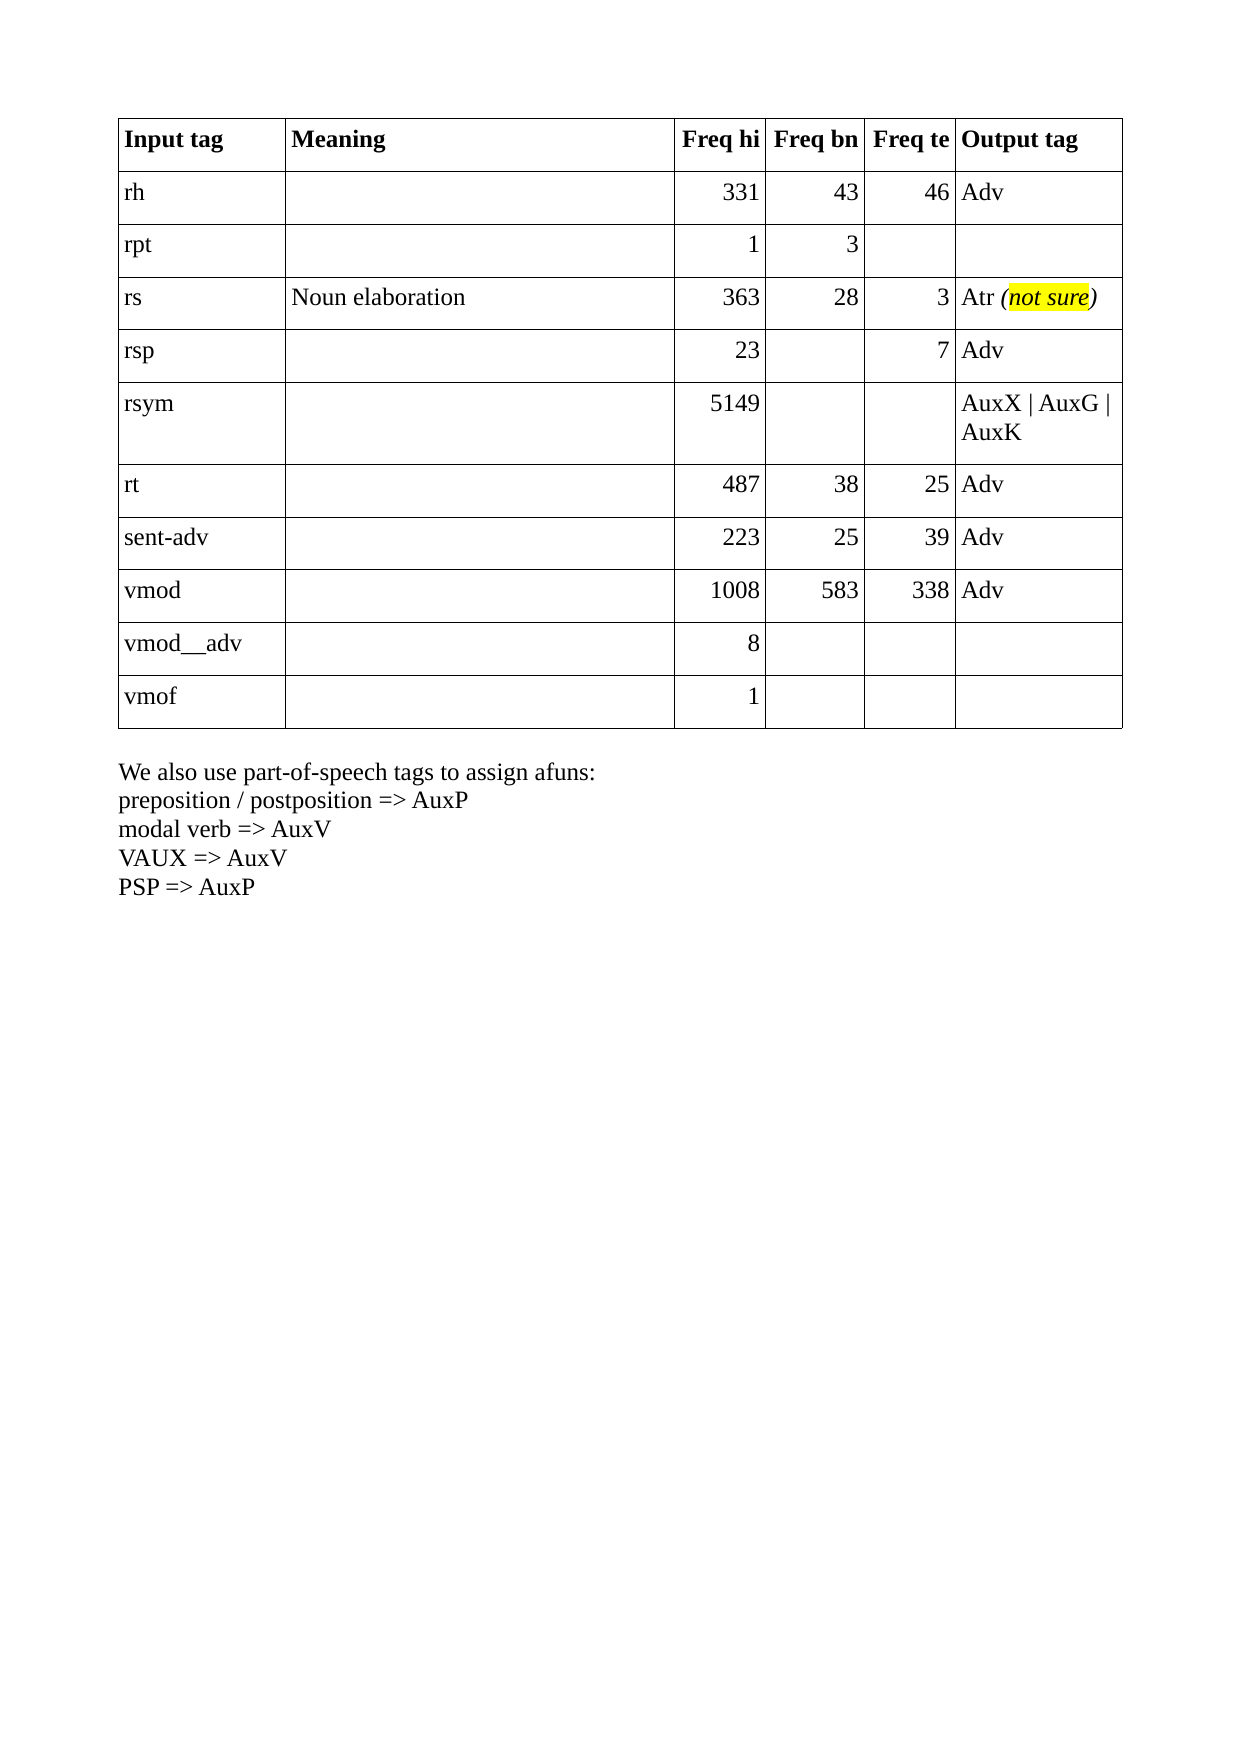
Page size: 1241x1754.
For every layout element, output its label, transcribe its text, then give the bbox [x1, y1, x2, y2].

table_cell 338 [865, 570, 955, 622]
table_header Input tag [119, 119, 285, 171]
table_cell [956, 676, 1122, 728]
table_cell rsp [119, 330, 285, 382]
table_cell [766, 330, 864, 382]
table_cell rpt [119, 225, 285, 277]
table_cell [286, 570, 674, 622]
table_cell Adv [956, 570, 1122, 622]
table_cell vmod__adv [119, 623, 285, 675]
table_cell 331 [675, 172, 765, 224]
table_cell 1 [675, 676, 765, 728]
text VAUX => AuxV [118, 843, 1122, 872]
table_cell 363 [675, 278, 765, 329]
table_cell [286, 676, 674, 728]
table_cell 28 [766, 278, 864, 329]
table_cell 23 [675, 330, 765, 382]
table_cell [956, 225, 1122, 277]
table_cell [286, 172, 674, 224]
table_cell 7 [865, 330, 955, 382]
table_cell 1008 [675, 570, 765, 622]
text preposition / postposition => AuxP [118, 785, 1122, 814]
table_cell [766, 383, 864, 464]
table_cell 223 [675, 518, 765, 569]
table_cell 3 [865, 278, 955, 329]
table_cell Adv [956, 172, 1122, 224]
table_cell [286, 383, 674, 464]
table_header Output tag [956, 119, 1122, 171]
table_cell Noun elaboration [286, 278, 674, 329]
table_header Freq hi [675, 119, 765, 171]
table_header Freq te [865, 119, 955, 171]
table_cell 38 [766, 465, 864, 517]
text We also use part-of-speech tags to assign afuns: [118, 757, 1122, 785]
table_cell vmod [119, 570, 285, 622]
table_cell [286, 623, 674, 675]
table_cell [956, 623, 1122, 675]
table_cell sent-adv [119, 518, 285, 569]
table_cell rsym [119, 383, 285, 464]
table_cell 3 [766, 225, 864, 277]
table_cell rs [119, 278, 285, 329]
table_cell rt [119, 465, 285, 517]
table_cell [286, 465, 674, 517]
table_cell 25 [766, 518, 864, 569]
table_cell [865, 676, 955, 728]
table_cell [865, 383, 955, 464]
table_cell 5149 [675, 383, 765, 464]
table_cell [286, 225, 674, 277]
table_cell 39 [865, 518, 955, 569]
table_cell 46 [865, 172, 955, 224]
table_cell 25 [865, 465, 955, 517]
table_header Freq bn [766, 119, 864, 171]
table_header Meaning [286, 119, 674, 171]
table_cell vmof [119, 676, 285, 728]
table_cell 43 [766, 172, 864, 224]
table_cell [766, 623, 864, 675]
table_cell 8 [675, 623, 765, 675]
table_cell [286, 518, 674, 569]
table_cell 487 [675, 465, 765, 517]
table_cell 1 [675, 225, 765, 277]
table_cell 583 [766, 570, 864, 622]
table_cell [865, 623, 955, 675]
table_cell [865, 225, 955, 277]
text PSP => AuxP [118, 872, 1122, 900]
table_cell rh [119, 172, 285, 224]
table_cell Adv [956, 518, 1122, 569]
text modal verb => AuxV [118, 814, 1122, 843]
table_cell [286, 330, 674, 382]
table_cell Atr (not sure) [956, 278, 1122, 329]
table_cell [766, 676, 864, 728]
table_cell AuxX | AuxG | AuxK [956, 383, 1122, 464]
table_cell Adv [956, 465, 1122, 517]
table_cell Adv [956, 330, 1122, 382]
